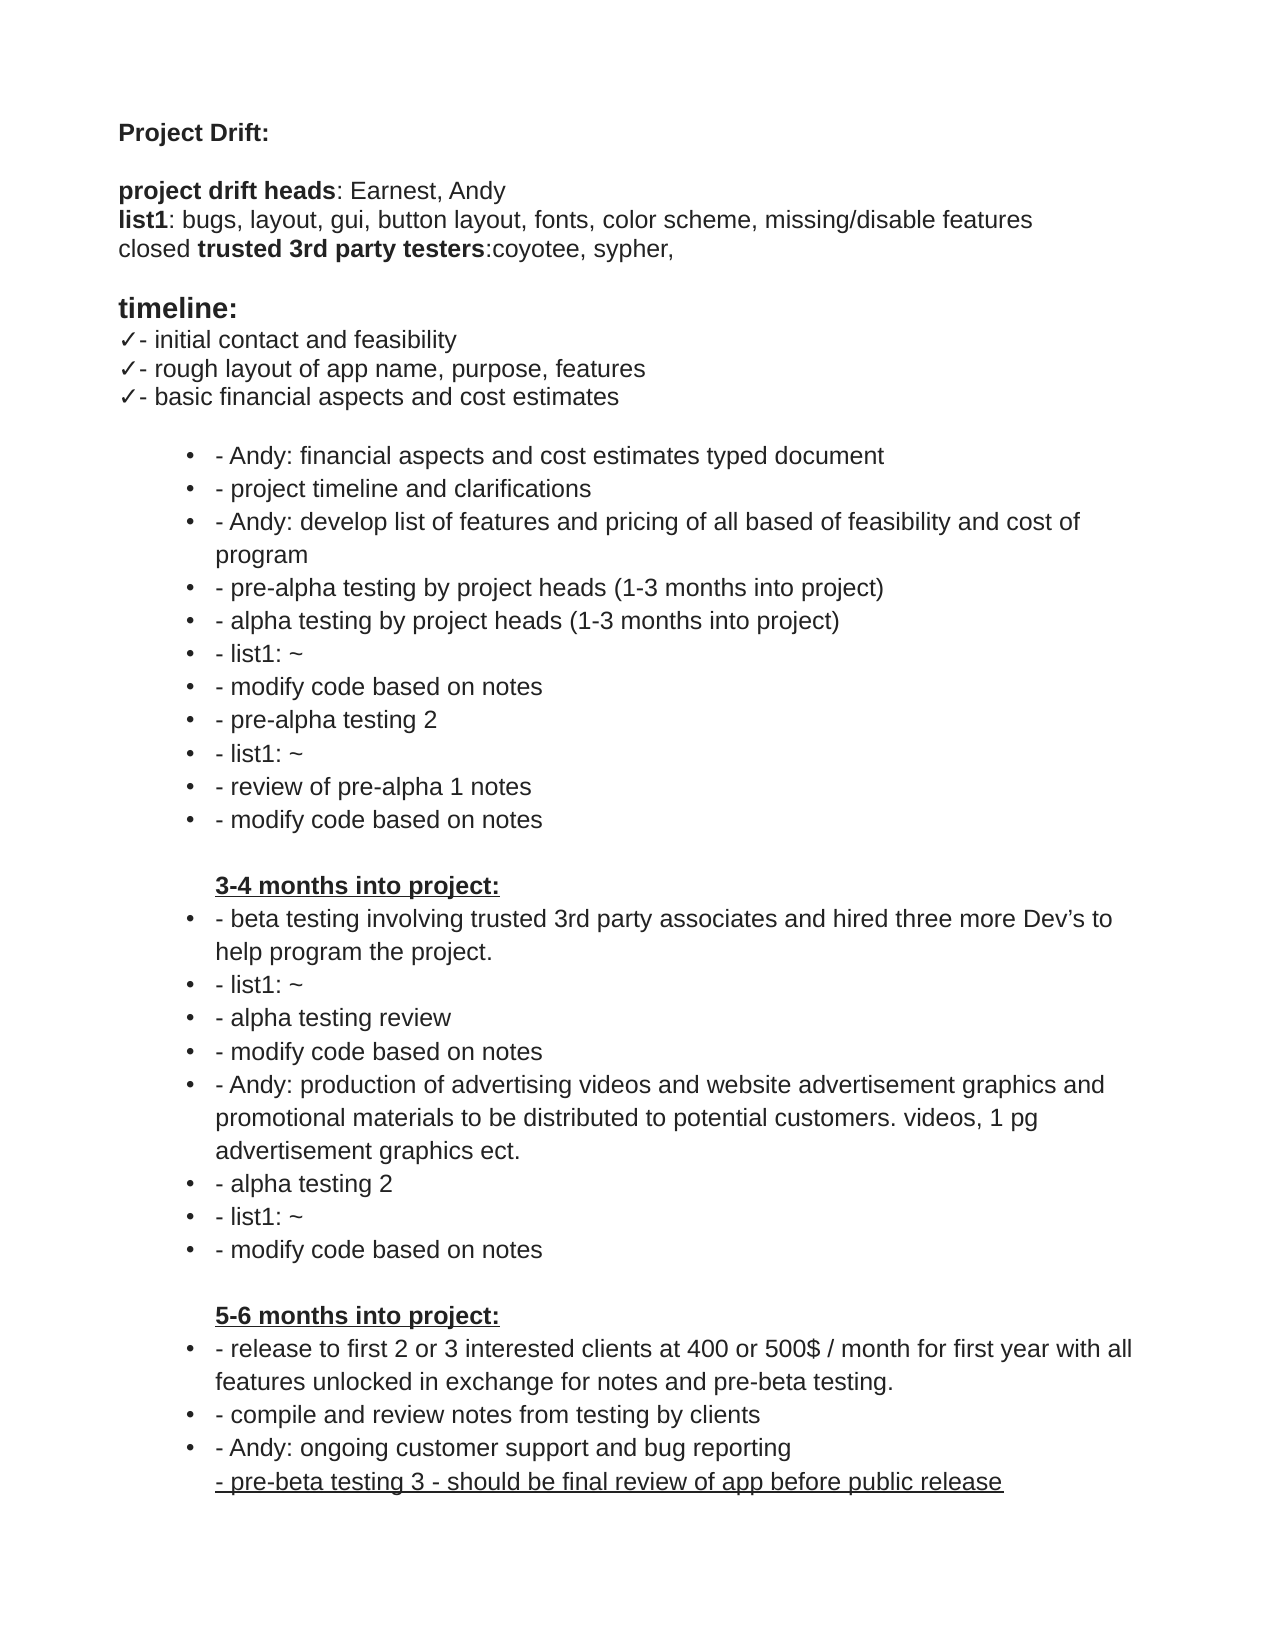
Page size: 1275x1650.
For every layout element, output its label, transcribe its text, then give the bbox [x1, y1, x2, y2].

text project drift heads: Earnest, Andy list1: bugs, layout, gui, button layout, fonts, color scheme, missing/disable features closed trusted 3rd party testers:coyotee, sypher, timeline: ✓- initial contact and feasibility ✓- rough layout of app name, purpose, features ✓- basic financial aspects and cost estimates [118, 176, 1157, 411]
list - pre-alpha testing 2 [186, 706, 1157, 734]
list - list1: ~ [186, 739, 1157, 767]
list - modify code based on notes [186, 1036, 1157, 1065]
list - beta testing involving trusted 3rd party associates and hired three more Dev’s to help program the project. [186, 904, 1157, 966]
list - alpha testing review [186, 1003, 1157, 1032]
list - release to first 2 or 3 interested clients at 400 or 500$ / month for first year with all features unlocked in exchange for notes and pre-beta testing. [186, 1334, 1157, 1396]
list 3-4 months into project: [186, 871, 1157, 900]
list - modify code based on notes [186, 805, 1157, 834]
list 5-6 months into project: [186, 1301, 1157, 1330]
list - Andy: production of advertising videos and website advertisement graphics and promotional materials to be distributed to potential customers. videos, 1 pg advertisement graphics ect. [186, 1069, 1157, 1164]
list - compile and review notes from testing by clients [186, 1400, 1157, 1429]
list - modify code based on notes [186, 1235, 1157, 1264]
text Project Drift: [118, 118, 1157, 147]
list - list1: ~ [186, 639, 1157, 668]
list - alpha testing by project heads (1-3 months into project) [186, 606, 1157, 635]
list - project timeline and clarifications [186, 474, 1157, 503]
list - Andy: financial aspects and cost estimates typed document [186, 441, 1157, 469]
list - alpha testing 2 [186, 1169, 1157, 1198]
list - modify code based on notes [186, 672, 1157, 701]
list - pre-alpha testing by project heads (1-3 months into project) [186, 573, 1157, 602]
list - pre-beta testing 3 - should be final review of app before public release [186, 1467, 1157, 1495]
list - list1: ~ [186, 1202, 1157, 1231]
list - review of pre-alpha 1 notes [186, 772, 1157, 801]
list - list1: ~ [186, 970, 1157, 999]
list - Andy: ongoing customer support and bug reporting [186, 1433, 1157, 1462]
list - Andy: develop list of features and pricing of all based of feasibility and cost of program [186, 507, 1157, 569]
